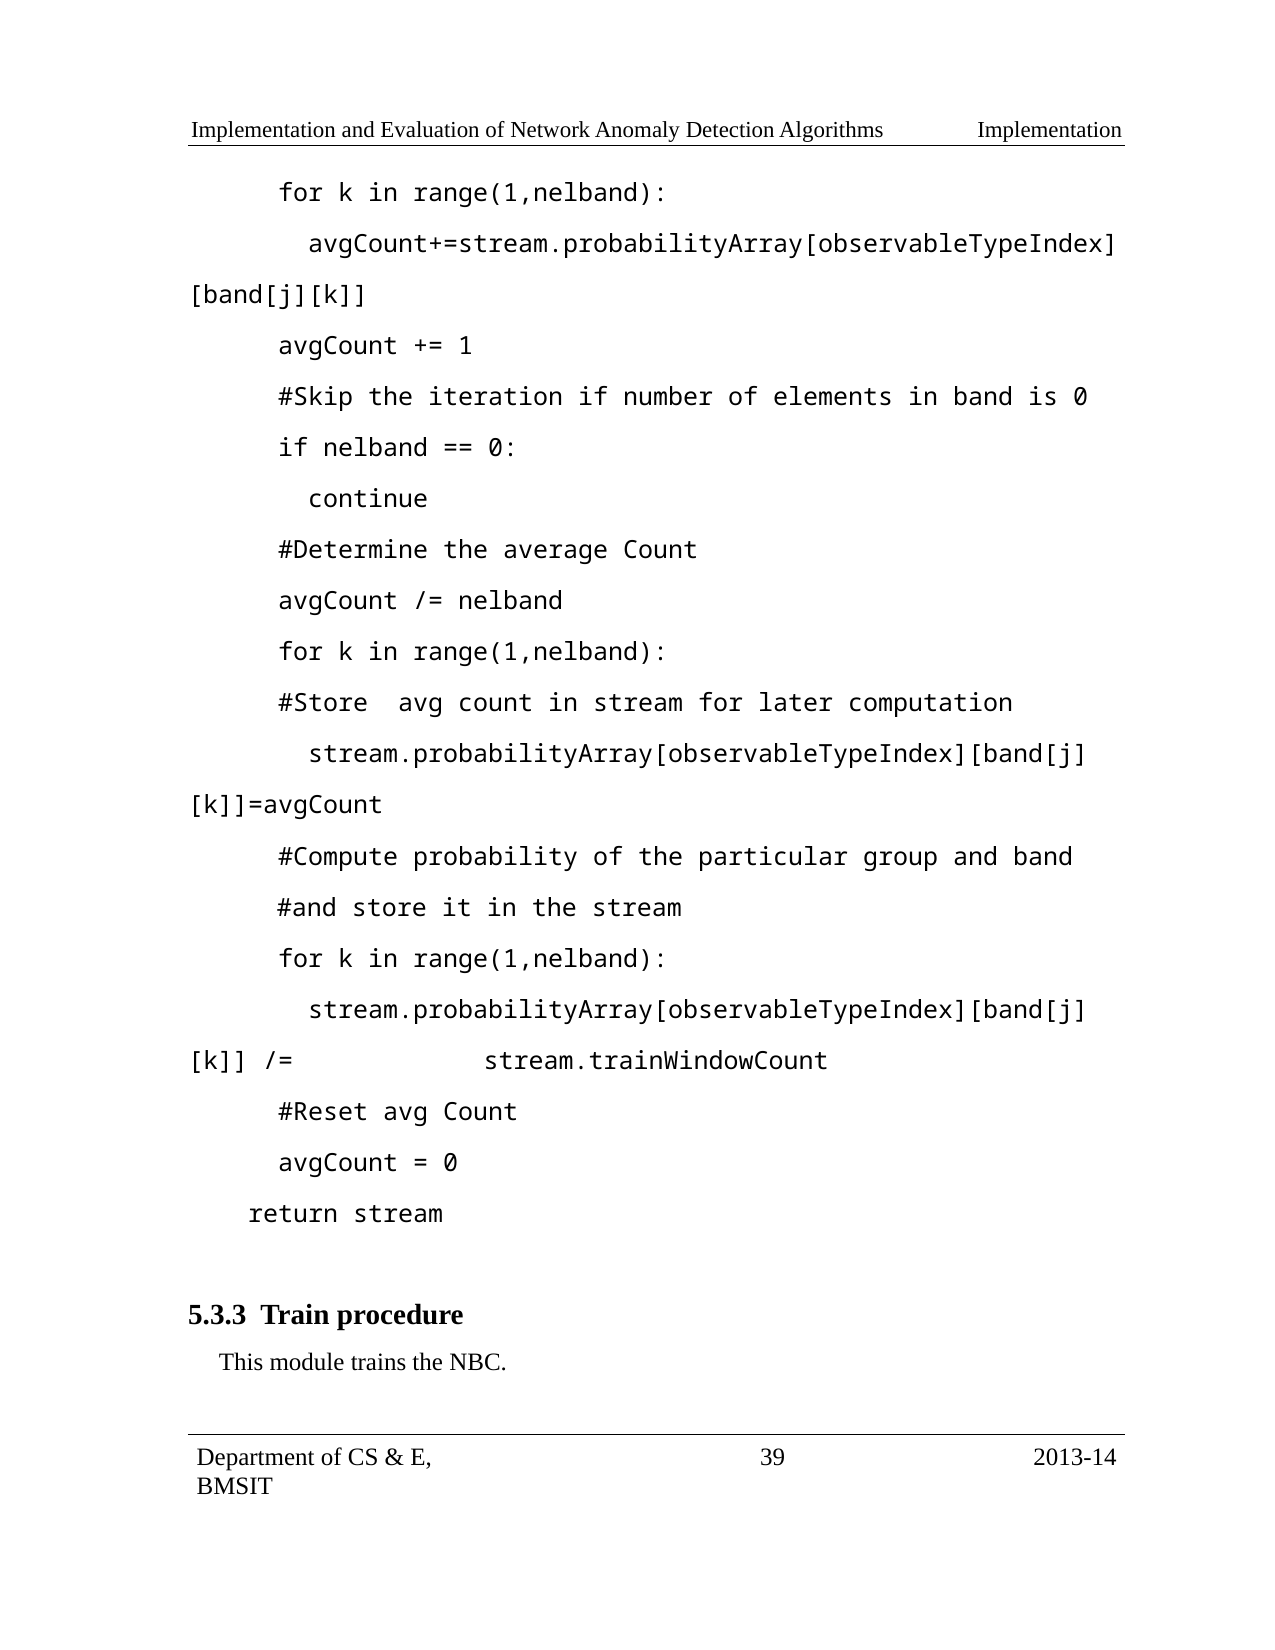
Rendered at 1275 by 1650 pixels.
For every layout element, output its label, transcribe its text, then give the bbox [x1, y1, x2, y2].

text #Reset avg Count [188, 1093, 1125, 1127]
text #and store it in the stream [188, 889, 1125, 923]
text stream.probabilityArray[observableTypeIndex][band[j][k]] /= stream.trainWindowCount [188, 991, 1125, 1076]
text for k in range(1,nelband): [188, 940, 1125, 974]
text #Determine the average Count [188, 532, 1125, 566]
text avgCount+=stream.probabilityArray[observableTypeIndex][band[j][k]] [188, 226, 1125, 311]
text for k in range(1,nelband): [188, 634, 1125, 668]
text This module trains the NBC. [188, 1347, 1125, 1376]
text for k in range(1,nelband): [188, 174, 1125, 209]
text #Skip the iteration if number of elements in band is 0 [188, 379, 1125, 413]
text avgCount = 0 [188, 1144, 1125, 1178]
text #Compute probability of the particular group and band [188, 838, 1125, 872]
text avgCount += 1 [188, 328, 1125, 362]
text #Store avg count in stream for later computation [188, 685, 1125, 719]
text avgCount /= nelband [188, 583, 1125, 617]
text if nelband == 0: [188, 430, 1125, 464]
text stream.probabilityArray[observableTypeIndex][band[j][k]]=avgCount [188, 736, 1125, 821]
text continue [188, 481, 1125, 515]
text return stream [188, 1195, 1125, 1229]
subtitle 5.3.3 Train procedure [188, 1297, 1125, 1330]
